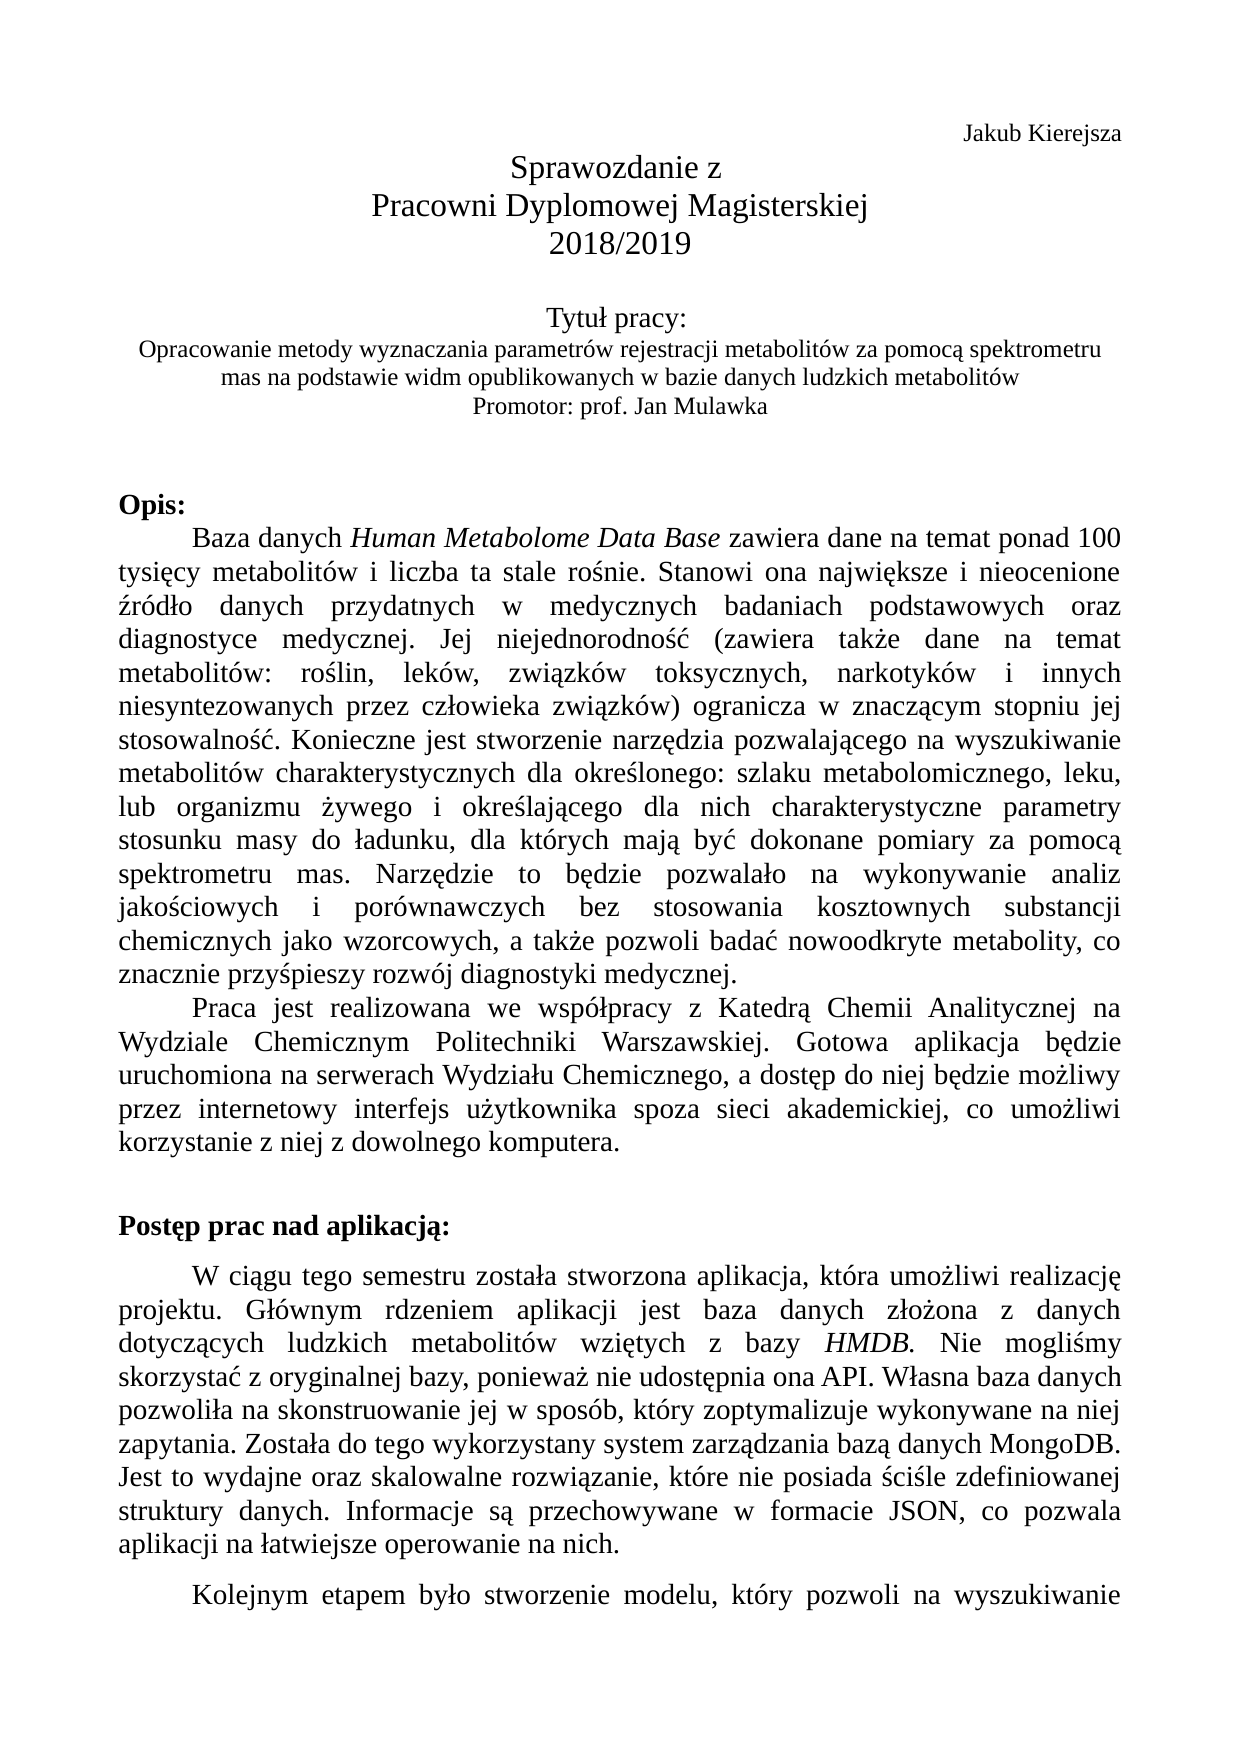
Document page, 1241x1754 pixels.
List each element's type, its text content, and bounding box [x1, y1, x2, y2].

text Sprawozdanie z [118, 147, 1122, 185]
text Kolejnym etapem było stworzenie modelu, który pozwoli na wyszukiwanie [118, 1577, 1122, 1610]
text Postęp prac nad aplikacją: [118, 1208, 1122, 1242]
text Promotor: prof. Jan Mulawka [118, 391, 1122, 420]
text W ciągu tego semestru została stworzona aplikacja, która umożliwi realizację projektu. Głównym rdzeniem aplikacji jest baza danych złożona z danych dotyczących ludzkich metabolitów wziętych z bazy HMDB. Nie mogliśmy skorzystać z oryginalnej bazy, ponieważ nie udostępnia ona API. Własna baza danych pozwoliła na skonstruowanie jej w sposób, który zoptymalizuje wykonywane na niej zapytania. Została do tego wykorzystany system zarządzania bazą danych MongoDB. Jest to wydajne oraz skalowalne rozwiązanie, które nie posiada ściśle zdefiniowanej struktury danych. Informacje są przechowywane w formacie JSON, co pozwala aplikacji na łatwiejsze operowanie na nich. [118, 1258, 1122, 1560]
text Praca jest realizowana we współpracy z Katedrą Chemii Analitycznej na Wydziale Chemicznym Politechniki Warszawskiej. Gotowa aplikacja będzie uruchomiona na serwerach Wydziału Chemicznego, a dostęp do niej będzie możliwy przez internetowy interfejs użytkownika spoza sieci akademickiej, co umożliwi korzystanie z niej z dowolnego komputera. [118, 990, 1122, 1158]
text Jakub Kierejsza [118, 118, 1122, 147]
text Baza danych Human Metabolome Data Base zawiera dane na temat ponad 100 tysięcy metabolitów i liczba ta stale rośnie. Stanowi ona największe i nieocenione źródło danych przydatnych w medycznych badaniach podstawowych oraz diagnostyce medycznej. Jej niejednorodność (zawiera także dane na temat metabolitów: roślin, leków, związków toksycznych, narkotyków i innych niesyntezowanych przez człowieka związków) ogranicza w znaczącym stopniu jej stosowalność. Konieczne jest stworzenie narzędzia pozwalającego na wyszukiwanie metabolitów charakterystycznych dla określonego: szlaku metabolomicznego, leku, lub organizmu żywego i określającego dla nich charakterystyczne parametry stosunku masy do ładunku, dla których mają być dokonane pomiary za pomocą spektrometru mas. Narzędzie to będzie pozwalało na wykonywanie analiz jakościowych i porównawczych bez stosowania kosztownych substancji chemicznych jako wzorcowych, a także pozwoli badać nowoodkryte metabolity, co znacznie przyśpieszy rozwój diagnostyki medycznej. [118, 521, 1122, 990]
text Tytuł pracy: Opracowanie metody wyznaczania parametrów rejestracji metabolitów za pomocą spektrometru mas na podstawie widm opublikowanych w bazie danych ludzkich metabolitów [118, 300, 1122, 391]
text Pracowni Dyplomowej Magisterskiej [118, 185, 1122, 223]
text Opis: [118, 487, 1122, 521]
text 2018/2019 [118, 223, 1122, 262]
